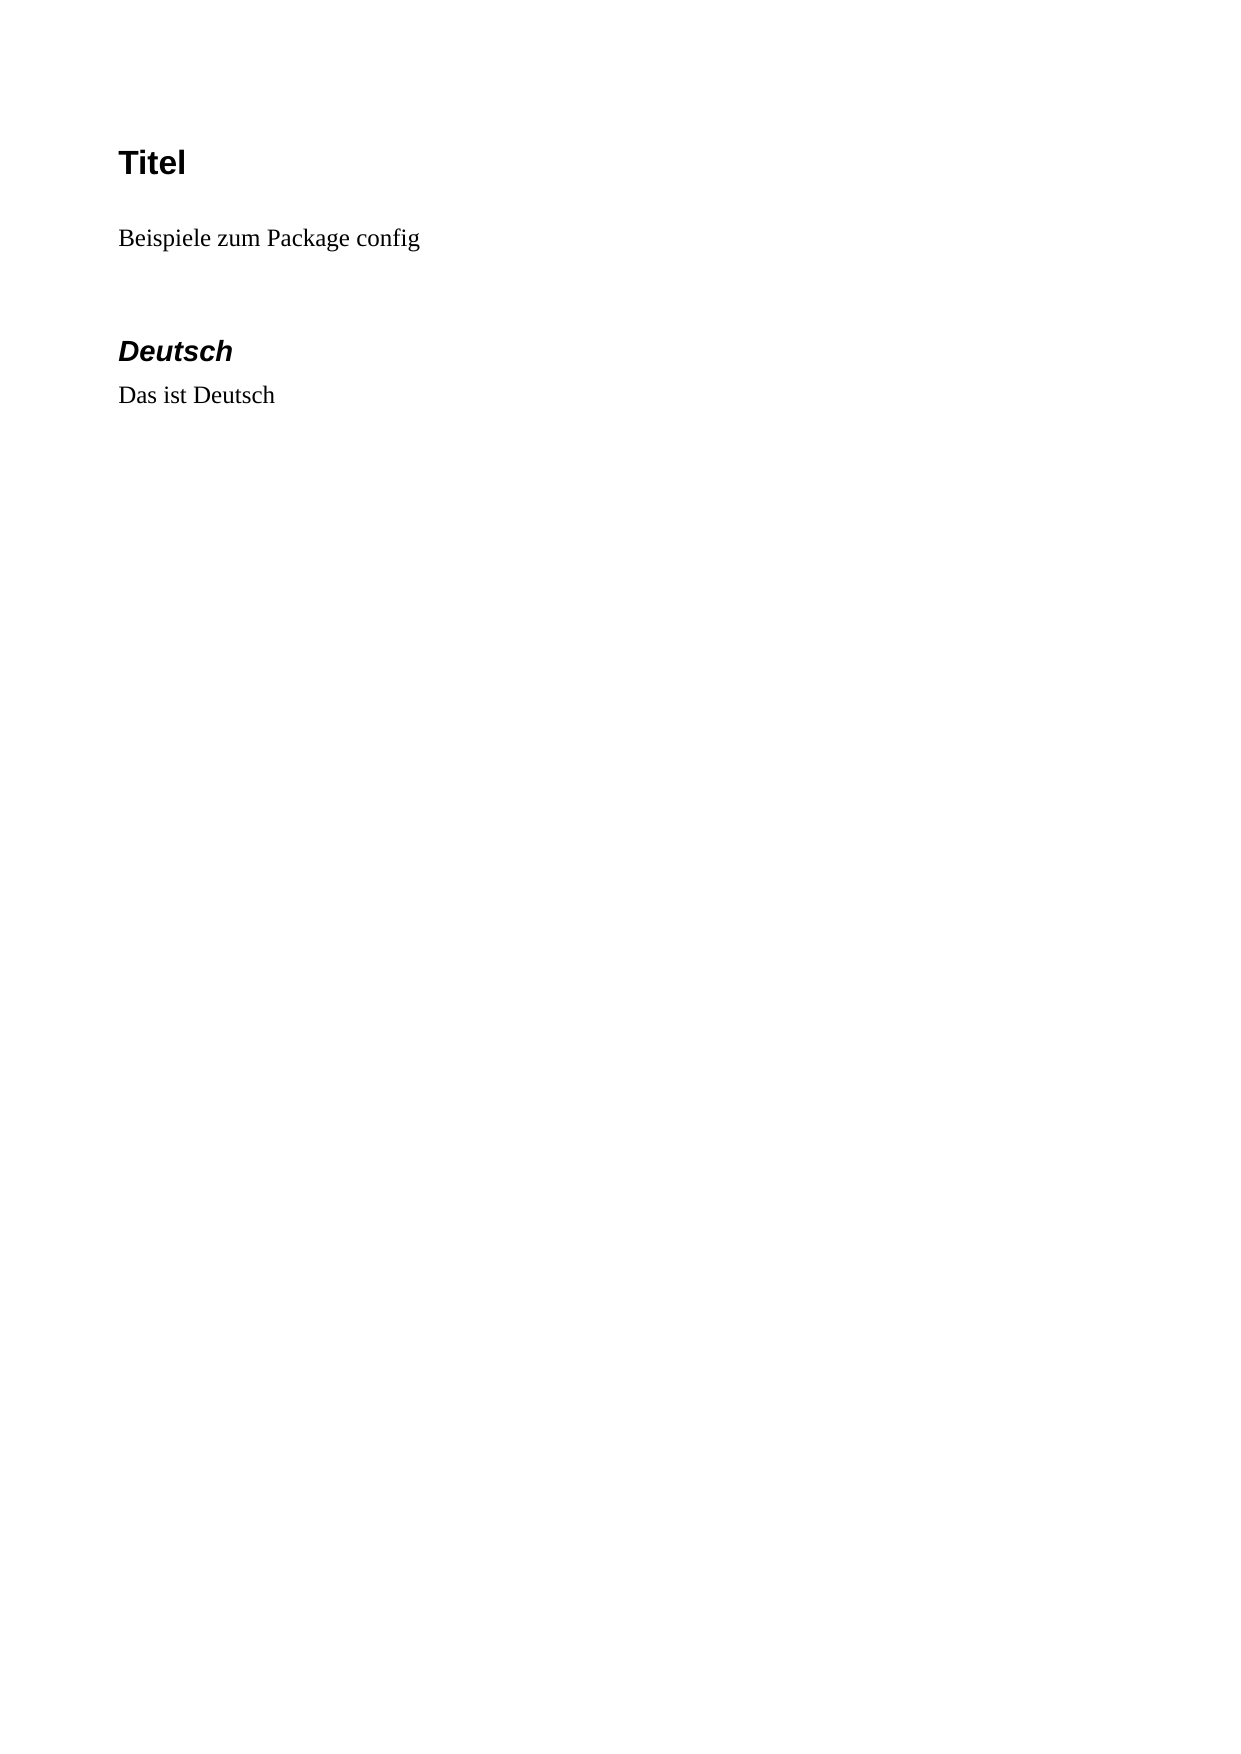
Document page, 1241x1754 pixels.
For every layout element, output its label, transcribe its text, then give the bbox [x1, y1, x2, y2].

subtitle Deutsch [118, 334, 1122, 368]
subtitle Titel [118, 143, 1122, 182]
text Das ist Deutsch [118, 380, 1122, 409]
text Beispiele zum Package config [118, 223, 1122, 252]
